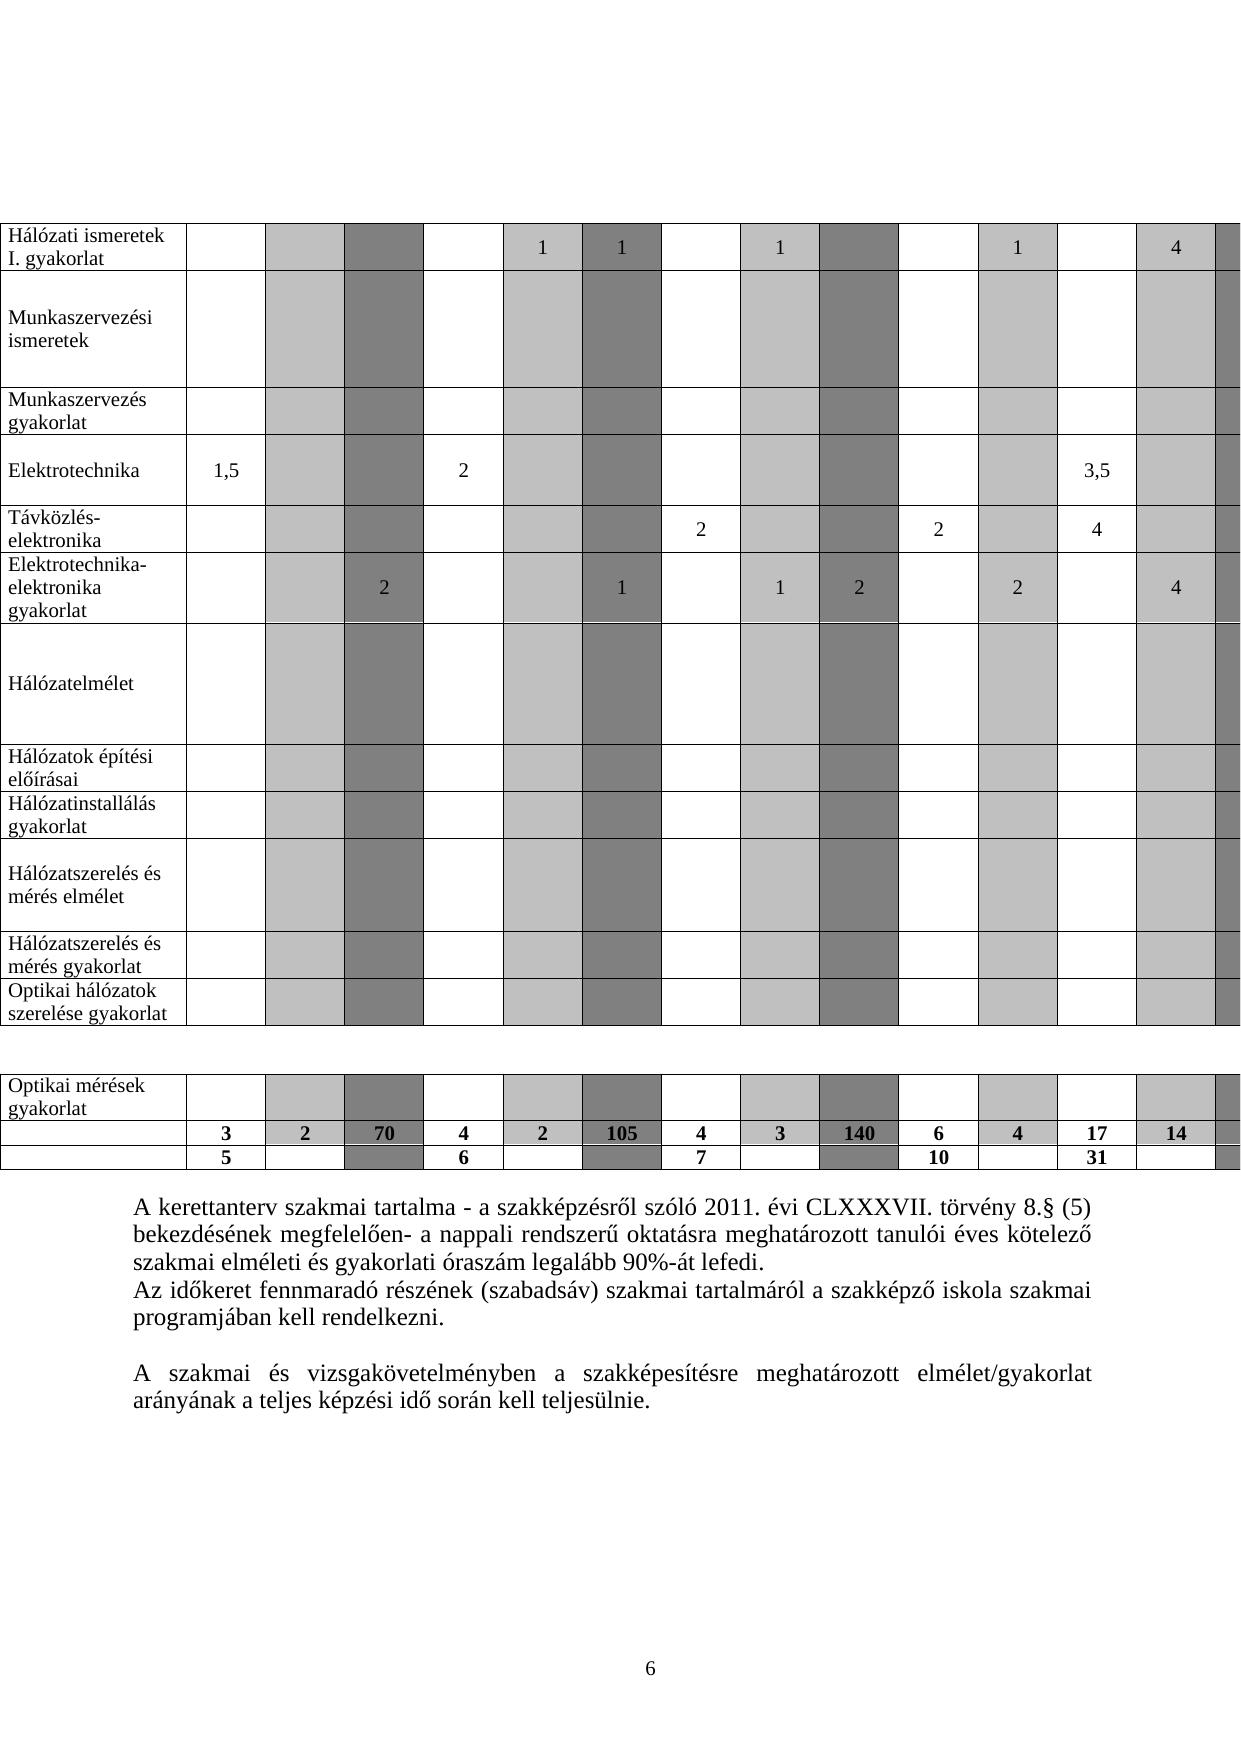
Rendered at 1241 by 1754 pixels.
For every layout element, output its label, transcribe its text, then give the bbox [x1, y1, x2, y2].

table_cell [820, 792, 898, 838]
table_cell [662, 839, 740, 931]
table_cell Munkaszervezés gyakorlat [1, 388, 186, 434]
table_cell [583, 932, 661, 978]
table_cell [504, 979, 582, 1025]
table_cell [979, 624, 1057, 744]
table_cell [266, 745, 344, 791]
table_header [1137, 1075, 1215, 1120]
table_cell [345, 932, 423, 978]
table_cell [979, 506, 1057, 552]
table_header 4 [1137, 224, 1215, 270]
table_cell [583, 979, 661, 1025]
table_cell [187, 506, 265, 552]
table_cell [1216, 271, 1240, 387]
table_cell [266, 1146, 344, 1169]
table_header [345, 224, 423, 270]
table_cell [583, 624, 661, 744]
table_cell [266, 271, 344, 387]
table_cell [266, 839, 344, 931]
table_cell [1216, 435, 1240, 505]
table_cell 4 [1058, 506, 1136, 552]
table_cell [979, 388, 1057, 434]
table_cell 3,5 [1058, 435, 1136, 505]
table_header 1 [583, 224, 661, 270]
table_header Optikai mérések gyakorlat [1, 1075, 186, 1120]
table_cell 17 [1058, 1121, 1136, 1144]
table_cell 1,5 [187, 435, 265, 505]
table_header [266, 1075, 344, 1120]
table_cell [1058, 839, 1136, 931]
table_cell [187, 553, 265, 622]
table_cell [1137, 506, 1215, 552]
table_cell 2 [504, 1121, 582, 1144]
table_cell 6 [899, 1121, 978, 1144]
table_cell Elektrotechnika [1, 435, 186, 505]
table_cell [662, 435, 740, 505]
table_cell [266, 435, 344, 505]
table_cell [820, 839, 898, 931]
table_cell 2 [424, 435, 503, 505]
table_cell [504, 745, 582, 791]
table_cell [820, 932, 898, 978]
table_cell [345, 271, 423, 387]
table_header [266, 224, 344, 270]
table_cell 1 [583, 553, 661, 622]
table_cell [1058, 553, 1136, 622]
table_cell [820, 745, 898, 791]
table_header [1058, 1075, 1136, 1120]
table_cell [266, 506, 344, 552]
table_cell [662, 932, 740, 978]
table_cell [899, 271, 978, 387]
table_cell 4 [424, 1121, 503, 1144]
table_cell [979, 839, 1057, 931]
table_cell 3 [741, 1121, 819, 1144]
table_cell [504, 506, 582, 552]
table_cell [504, 553, 582, 622]
table_header [187, 1075, 265, 1120]
table_header [345, 1075, 423, 1120]
table_cell [741, 792, 819, 838]
table_cell [583, 1146, 661, 1169]
table_cell [899, 839, 978, 931]
table_cell [583, 271, 661, 387]
table_cell [662, 624, 740, 744]
table_cell [1137, 271, 1215, 387]
table_cell [266, 553, 344, 622]
table_cell [820, 435, 898, 505]
table_cell [1058, 388, 1136, 434]
table_cell [741, 624, 819, 744]
table_cell [266, 792, 344, 838]
table_cell [424, 745, 503, 791]
table_cell [424, 271, 503, 387]
table_cell 2 [979, 553, 1057, 622]
table_cell 6 [424, 1146, 503, 1169]
table_header [662, 1075, 740, 1120]
table_cell 4 [662, 1121, 740, 1144]
table_cell [899, 435, 978, 505]
table_cell [187, 745, 265, 791]
table_cell [1216, 839, 1240, 931]
table_cell Optikai hálózatok szerelése gyakorlat [1, 979, 186, 1025]
table_cell [266, 388, 344, 434]
table_cell [741, 388, 819, 434]
table_header [899, 1075, 978, 1120]
table_cell [266, 979, 344, 1025]
table_cell [979, 435, 1057, 505]
text A kerettanterv szakmai tartalma - a szakképzésről szóló 2011. évi CLXXXVII. törvény 8.§ (5) bekezdésének megfelelően- a nappali rendszerű oktatásra meghatározott tanulói éves kötelező szakmai elméleti és gyakorlati óraszám legalább 90%-át lefedi. [133, 1193, 1093, 1276]
text A szakmai és vizsgakövetelményben a szakképesítésre meghatározott elmélet/gyakorlat arányának a teljes képzési idő során kell teljesülnie. [133, 1359, 1093, 1414]
table_cell [820, 271, 898, 387]
table_cell [1137, 839, 1215, 931]
table_header 1 [741, 224, 819, 270]
table_cell 70 [345, 1121, 423, 1144]
table_cell [899, 979, 978, 1025]
table_cell 3 [187, 1121, 265, 1144]
table_cell [741, 1146, 819, 1169]
table_cell [424, 979, 503, 1025]
table_cell [662, 792, 740, 838]
table_cell [345, 435, 423, 505]
table_header [820, 224, 898, 270]
table_cell [187, 271, 265, 387]
table_cell [187, 979, 265, 1025]
table_cell [1137, 792, 1215, 838]
table_cell [820, 1146, 898, 1169]
table_cell 160 [1216, 1121, 1240, 1144]
table_cell [741, 839, 819, 931]
table_cell [1216, 506, 1240, 552]
table_cell [741, 506, 819, 552]
table_header [424, 224, 503, 270]
table_cell Hálózatszerelés és mérés gyakorlat [1, 932, 186, 978]
table_cell 2 [899, 506, 978, 552]
table_cell [899, 745, 978, 791]
table_cell [741, 271, 819, 387]
table_cell [1058, 979, 1136, 1025]
table_header 1 [504, 224, 582, 270]
table_cell [979, 979, 1057, 1025]
table_cell 2 [662, 506, 740, 552]
table_cell 10 [899, 1146, 978, 1169]
table_cell [424, 624, 503, 744]
table_cell [820, 624, 898, 744]
table_cell [741, 979, 819, 1025]
text Az időkeret fennmaradó részének (szabadsáv) szakmai tartalmáról a szakképző iskola szakmai programjában kell rendelkezni. [133, 1276, 1093, 1331]
table_cell [1058, 792, 1136, 838]
table_cell Hálózatszerelés és mérés elmélet [1, 839, 186, 931]
table_header Hálózati ismeretek I. gyakorlat [1, 224, 186, 270]
table_cell [187, 388, 265, 434]
table_cell [1216, 1146, 1240, 1169]
table_header [979, 1075, 1057, 1120]
table_cell [820, 388, 898, 434]
table_cell 1 [741, 553, 819, 622]
table_cell [1216, 932, 1240, 978]
table_cell 31 [1058, 1146, 1136, 1169]
table_cell [820, 506, 898, 552]
table_cell [583, 839, 661, 931]
table_cell 2 [820, 553, 898, 622]
table_cell [424, 388, 503, 434]
table_cell 140 [820, 1121, 898, 1144]
table_cell 4 [979, 1121, 1057, 1144]
table_cell [1, 1146, 186, 1169]
table_cell [1058, 932, 1136, 978]
table_cell [1058, 745, 1136, 791]
table_cell 2 [266, 1121, 344, 1144]
table_cell [583, 388, 661, 434]
table_cell [424, 506, 503, 552]
table_cell [583, 745, 661, 791]
table_cell [820, 979, 898, 1025]
table_header [424, 1075, 503, 1120]
table_header [899, 224, 978, 270]
table_cell [662, 388, 740, 434]
table_header [1058, 224, 1136, 270]
table_header [504, 1075, 582, 1120]
table_cell Távközlés-elektronika [1, 506, 186, 552]
table_cell [1216, 979, 1240, 1025]
table_cell [1216, 388, 1240, 434]
table_cell Hálózatelmélet [1, 624, 186, 744]
table_cell [1137, 624, 1215, 744]
table_header [187, 224, 265, 270]
table_cell 2 [345, 553, 423, 622]
table_cell [345, 506, 423, 552]
table_cell Elektrotechnika-elektronika gyakorlat [1, 553, 186, 622]
table_cell [979, 1146, 1057, 1169]
table_cell [345, 839, 423, 931]
table_cell [1058, 624, 1136, 744]
table_cell [504, 932, 582, 978]
table_cell [583, 435, 661, 505]
table_cell [1137, 932, 1215, 978]
table_cell [662, 979, 740, 1025]
table_cell [266, 624, 344, 744]
table_cell [345, 624, 423, 744]
table_cell [424, 553, 503, 622]
table_cell 3 [1216, 553, 1240, 622]
table_cell [504, 624, 582, 744]
table_cell [899, 932, 978, 978]
table_cell [1137, 1146, 1215, 1169]
table_header [1216, 1075, 1240, 1120]
table_cell 7 [662, 1146, 740, 1169]
table_cell [662, 271, 740, 387]
table_cell 4 [1137, 553, 1215, 622]
table_cell [345, 792, 423, 838]
table_cell [583, 506, 661, 552]
table_cell [583, 792, 661, 838]
table_cell Munkaszervezési ismeretek [1, 271, 186, 387]
table_cell [424, 932, 503, 978]
table_cell [1137, 388, 1215, 434]
table_cell [187, 792, 265, 838]
table_cell [345, 1146, 423, 1169]
table_cell [187, 839, 265, 931]
table_cell [1137, 745, 1215, 791]
table_cell [345, 979, 423, 1025]
table_cell [662, 553, 740, 622]
table_cell [899, 388, 978, 434]
table_cell [187, 932, 265, 978]
table_cell [187, 624, 265, 744]
table_cell [1137, 435, 1215, 505]
table_cell [345, 745, 423, 791]
table_cell [266, 932, 344, 978]
table_cell [1, 1121, 186, 1144]
table_cell 105 [583, 1121, 661, 1144]
table_cell [979, 745, 1057, 791]
table_cell [741, 435, 819, 505]
table_cell [504, 1146, 582, 1169]
table_cell [979, 792, 1057, 838]
table_cell [504, 839, 582, 931]
table_cell [741, 932, 819, 978]
table_header [741, 1075, 819, 1120]
table_cell [424, 792, 503, 838]
table_cell Hálózatok építési előírásai [1, 745, 186, 791]
table_cell [979, 932, 1057, 978]
table_cell [899, 792, 978, 838]
table_cell [1216, 745, 1240, 791]
table_cell [504, 435, 582, 505]
table_cell [899, 553, 978, 622]
table_cell [504, 388, 582, 434]
table_header [1216, 224, 1240, 270]
table_cell [1137, 979, 1215, 1025]
table_cell [1058, 271, 1136, 387]
table_cell [504, 271, 582, 387]
table_cell [345, 388, 423, 434]
table_cell [979, 271, 1057, 387]
table_cell 5 [187, 1146, 265, 1169]
table_cell [662, 745, 740, 791]
table_cell [1216, 624, 1240, 744]
table_cell [741, 745, 819, 791]
table_header [583, 1075, 661, 1120]
table_cell [504, 792, 582, 838]
table_header 1 [979, 224, 1057, 270]
table_cell [424, 839, 503, 931]
table_header [820, 1075, 898, 1120]
table_cell 14 [1137, 1121, 1215, 1144]
table_header [662, 224, 740, 270]
table_cell [1216, 792, 1240, 838]
table_cell [899, 624, 978, 744]
table_cell Hálózatinstallálás gyakorlat [1, 792, 186, 838]
